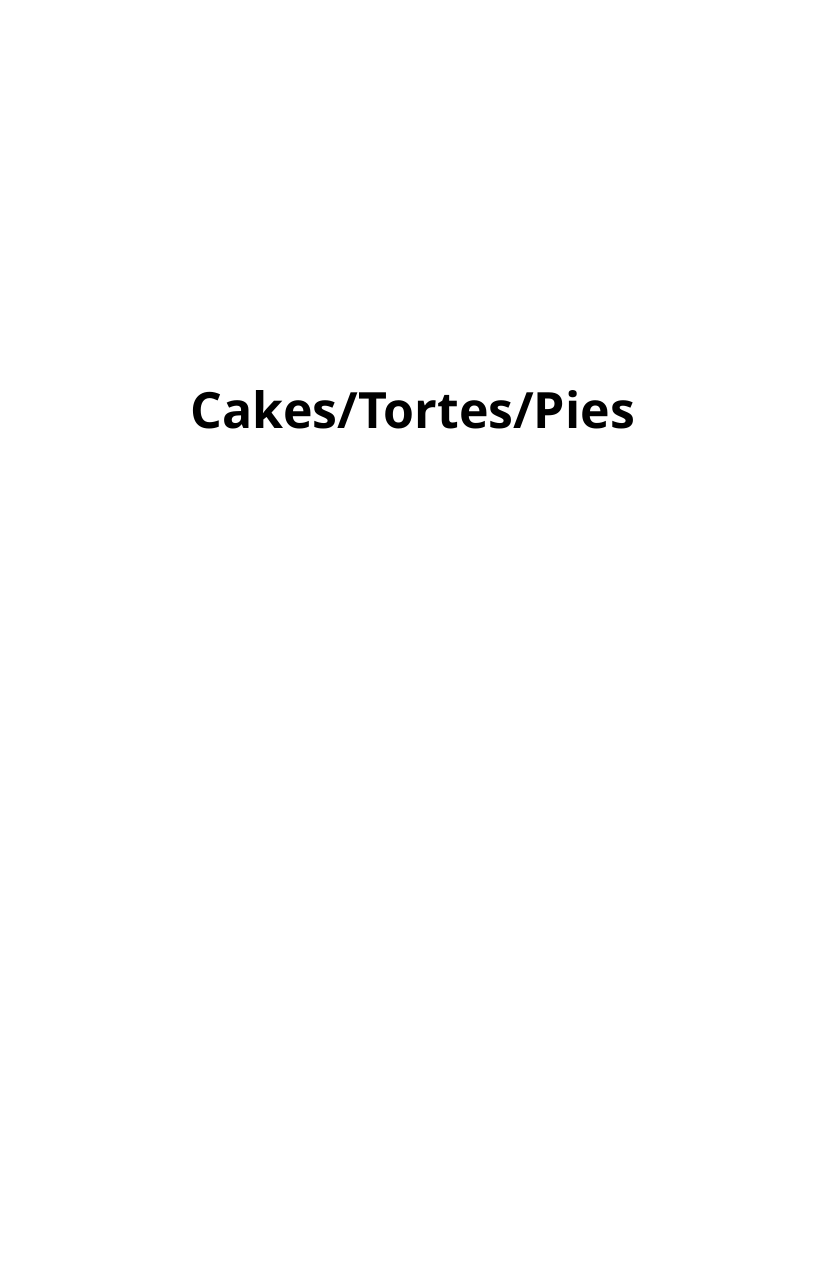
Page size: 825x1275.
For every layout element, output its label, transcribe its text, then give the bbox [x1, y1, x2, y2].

subtitle Cakes/Tortes/Pies [75, 375, 750, 443]
